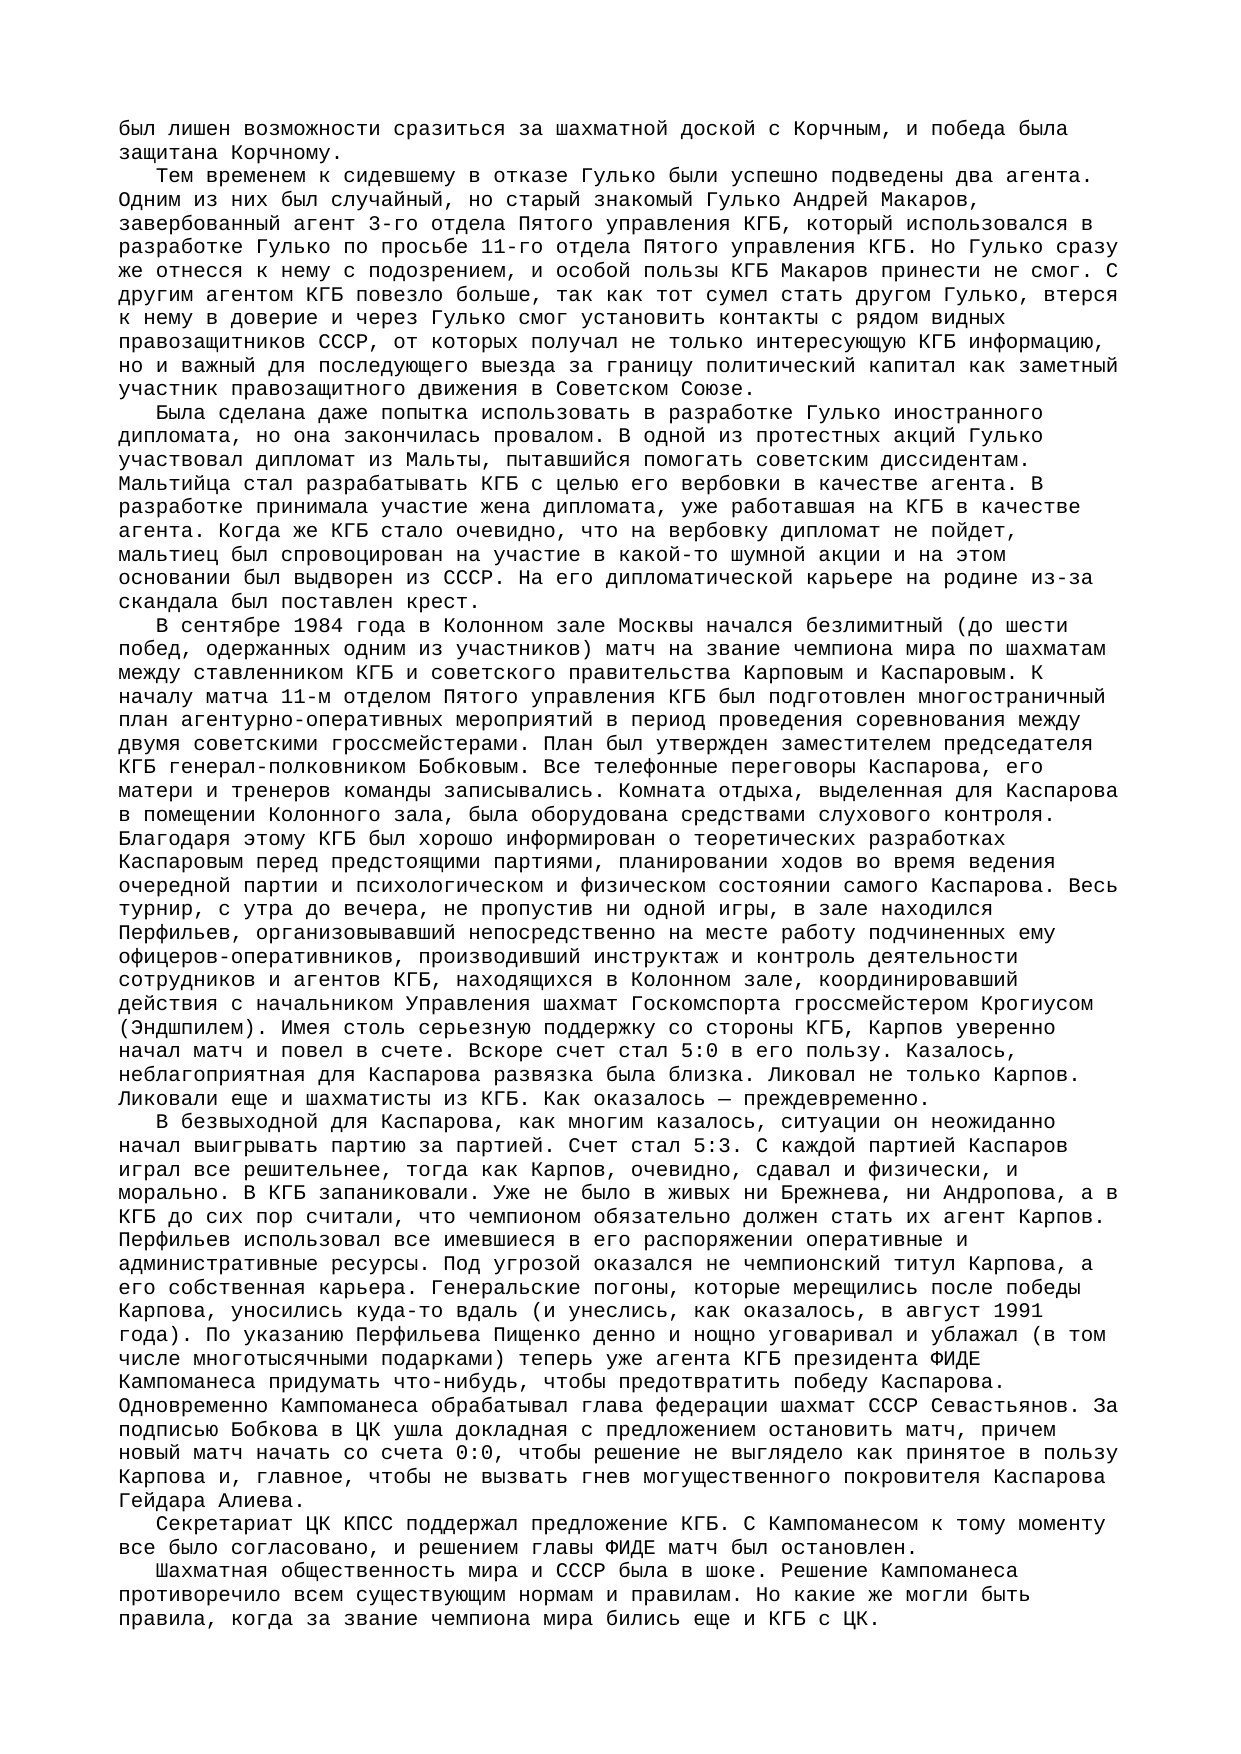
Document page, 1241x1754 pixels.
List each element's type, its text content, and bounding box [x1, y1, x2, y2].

text Тем временем к сидевшему в отказе Гулько были успешно подведены два агента. Одним из них был случайный, но старый знакомый Гулько Андрей Макаров, завербованный агент 3-го отдела Пятого управления КГБ, который использовался в разработке Гулько по просьбе 11-го отдела Пятого управления КГБ. Но Гулько сразу же отнесся к нему с подозрением, и особой пользы КГБ Макаров принести не смог. С другим агентом КГБ повезло больше, так как тот сумел стать другом Гулько, втерся к нему в доверие и через Гулько смог установить контакты с рядом видных правозащитников СССР, от которых получал не только интересующую КГБ информацию, но и важный для последующего выезда за границу политический капитал как заметный участник правозащитного движения в Советском Союзе. [118, 165, 1122, 402]
text Шахматная общественность мира и СССР была в шоке. Решение Кампоманеса противоречило всем существующим нормам и правилам. Но какие же могли быть правила, когда за звание чемпиона мира бились еще и КГБ с ЦК. [118, 1561, 1122, 1631]
text был лишен возможности сразиться за шахматной доской с Корчным, и победа была защитана Корчному. [118, 118, 1122, 165]
text Была сделана даже попытка использовать в разработке Гулько иностранного дипломата, но она закончилась провалом. В одной из протестных акций Гулько участвовал дипломат из Мальты, пытавшийся помогать советским диссидентам. Мальтийца стал разрабатывать КГБ с целью его вербовки в качестве агента. В разработке принимала участие жена дипломата, уже работавшая на КГБ в качестве агента. Когда же КГБ стало очевидно, что на вербовку дипломат не пойдет, мальтиец был спровоцирован на участие в какой-то шумной акции и на этом основании был выдворен из СССР. На его дипломатической карьере на родине из-за скандала был поставлен крест. [118, 402, 1122, 615]
text В безвыходной для Каспарова, как многим казалось, ситуации он неожиданно начал выигрывать партию за партией. Счет стал 5:3. С каждой партией Каспаров играл все решительнее, тогда как Карпов, очевидно, сдавал и физически, и морально. В КГБ запаниковали. Уже не было в живых ни Брежнева, ни Андропова, а в КГБ до сих пор считали, что чемпионом обязательно должен стать их агент Карпов. Перфильев использовал все имевшиеся в его распоряжении оперативные и административные ресурсы. Под угрозой оказался не чемпионский титул Карпова, а его собственная карьера. Генеральские погоны, которые мерещились после победы Карпова, уносились куда-то вдаль (и унеслись, как оказалось, в август 1991 года). По указанию Перфильева Пищенко денно и нощно уговаривал и ублажал (в том числе многотысячными подарками) теперь уже агента КГБ президента ФИДЕ Кампоманеса придумать что-нибудь, чтобы предотвратить победу Каспарова. Одновременно Кампоманеса обрабатывал глава федерации шахмат СССР Севастьянов. За подписью Бобкова в ЦК ушла докладная с предложением остановить матч, причем новый матч начать со счета 0:0, чтобы решение не выглядело как принятое в пользу Карпова и, главное, чтобы не вызвать гнев могущественного покровителя Каспарова Гейдара Алиева. [118, 1111, 1122, 1513]
text В сентябре 1984 года в Колонном зале Москвы начался безлимитный (до шести побед, одержанных одним из участников) матч на звание чемпиона мира по шахматам между ставленником КГБ и советского правительства Карповым и Каспаровым. К началу матча 11-м отделом Пятого управления КГБ был подготовлен многостраничный план агентурно-оперативных мероприятий в период проведения соревнования между двумя советскими гроссмейстерами. План был утвержден заместителем председателя КГБ генерал-полковником Бобковым. Все телефонные переговоры Каспарова, его матери и тренеров команды записывались. Комната отдыха, выделенная для Каспарова в помещении Колонного зала, была оборудована средствами слухового контроля. Благодаря этому КГБ был хорошо информирован о теоретических разработках Каспаровым перед предстоящими партиями, планировании ходов во время ведения очередной партии и психологическом и физическом состоянии самого Каспарова. Весь турнир, с утра до вечера, не пропустив ни одной игры, в зале находился Перфильев, организовывавший непосредственно на месте работу подчиненных ему офицеров-оперативников, производивший инструктаж и контроль деятельности сотрудников и агентов КГБ, находящихся в Колонном зале, координировавший действия с начальником Управления шахмат Госкомспорта гроссмейстером Крогиусом (Эндшпилем). Имея столь серьезную поддержку со стороны КГБ, Карпов уверенно начал матч и повел в счете. Вскоре счет стал 5:0 в его пользу. Казалось, неблагоприятная для Каспарова развязка была близка. Ликовал не только Карпов. Ликовали еще и шахматисты из КГБ. Как оказалось — преждевременно. [118, 615, 1122, 1111]
text Секретариат ЦК КПСС поддержал предложение КГБ. С Кампоманесом к тому моменту все было согласовано, и решением главы ФИДЕ матч был остановлен. [118, 1513, 1122, 1561]
